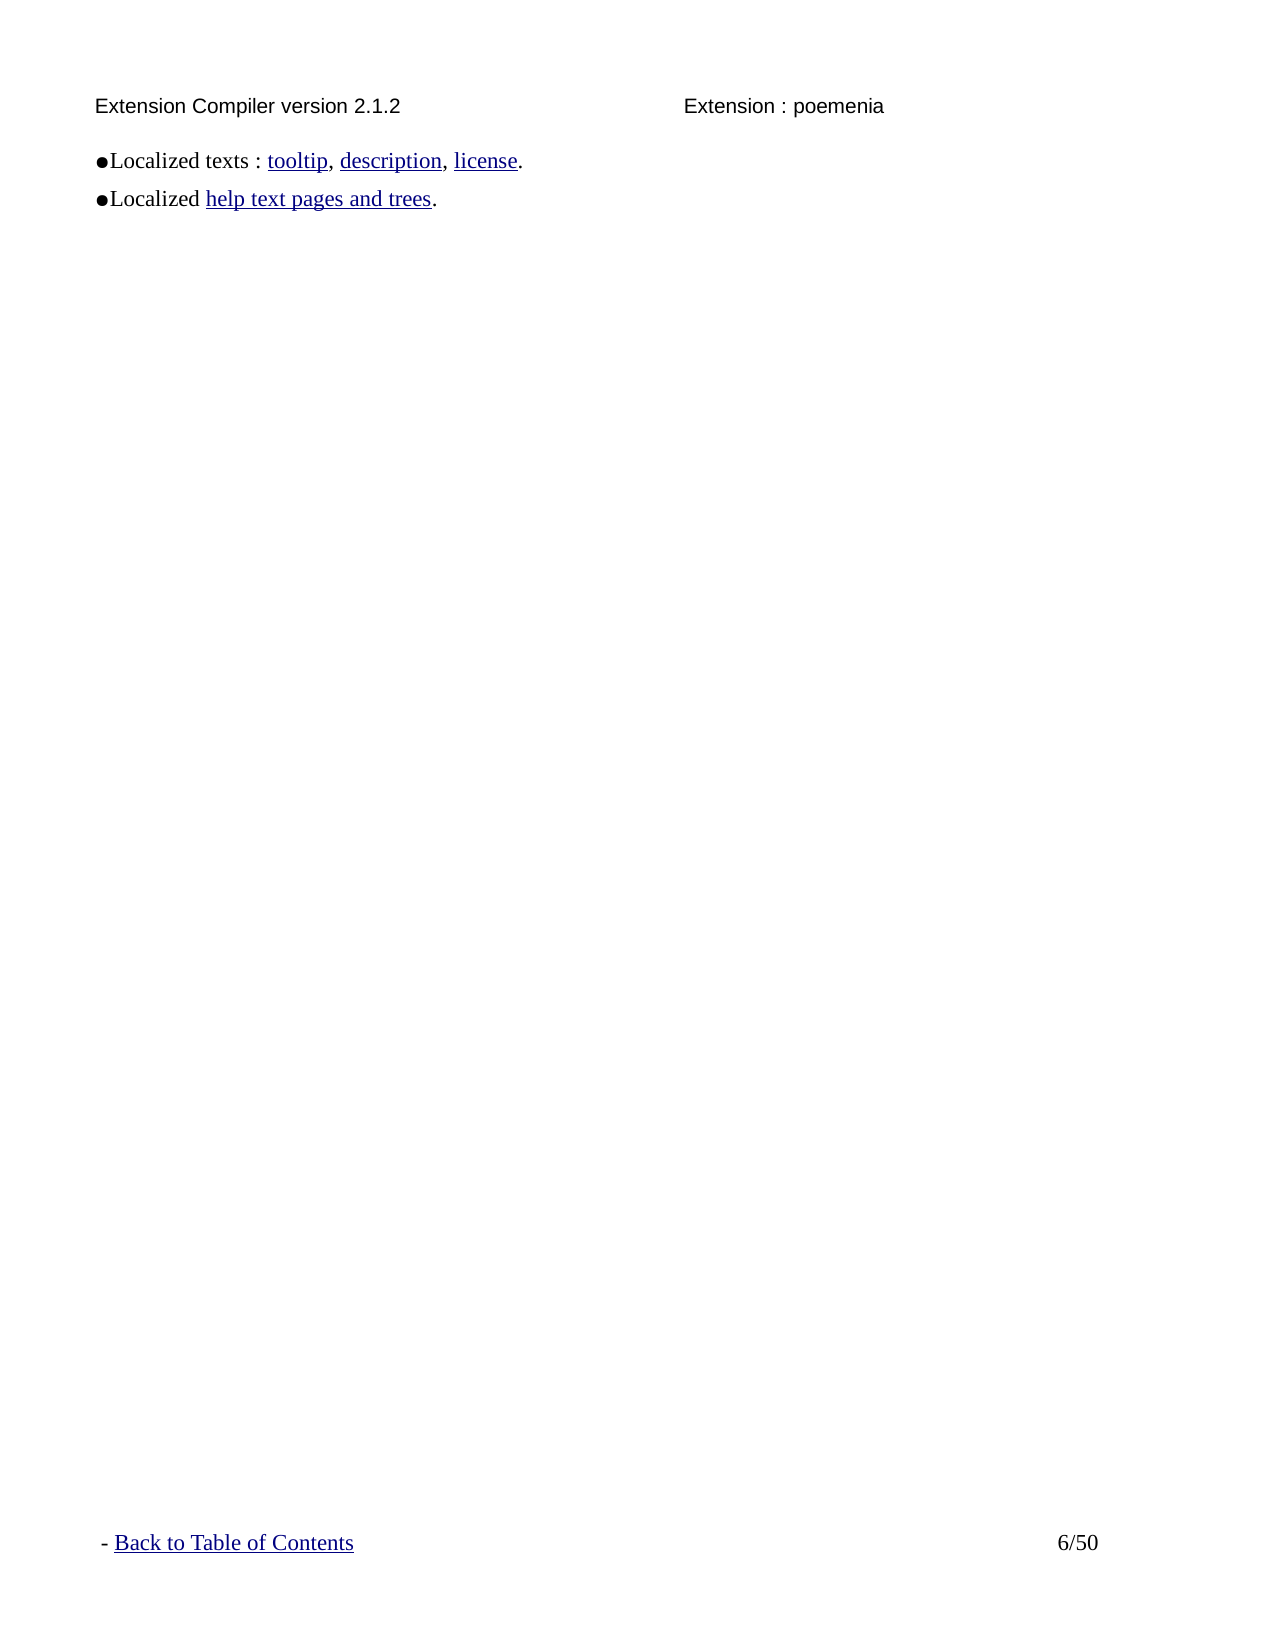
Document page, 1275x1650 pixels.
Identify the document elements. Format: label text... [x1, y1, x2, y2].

list Localized help text pages and trees. [94, 186, 1181, 211]
list Localized texts : tooltip, description, license. [94, 147, 1181, 173]
